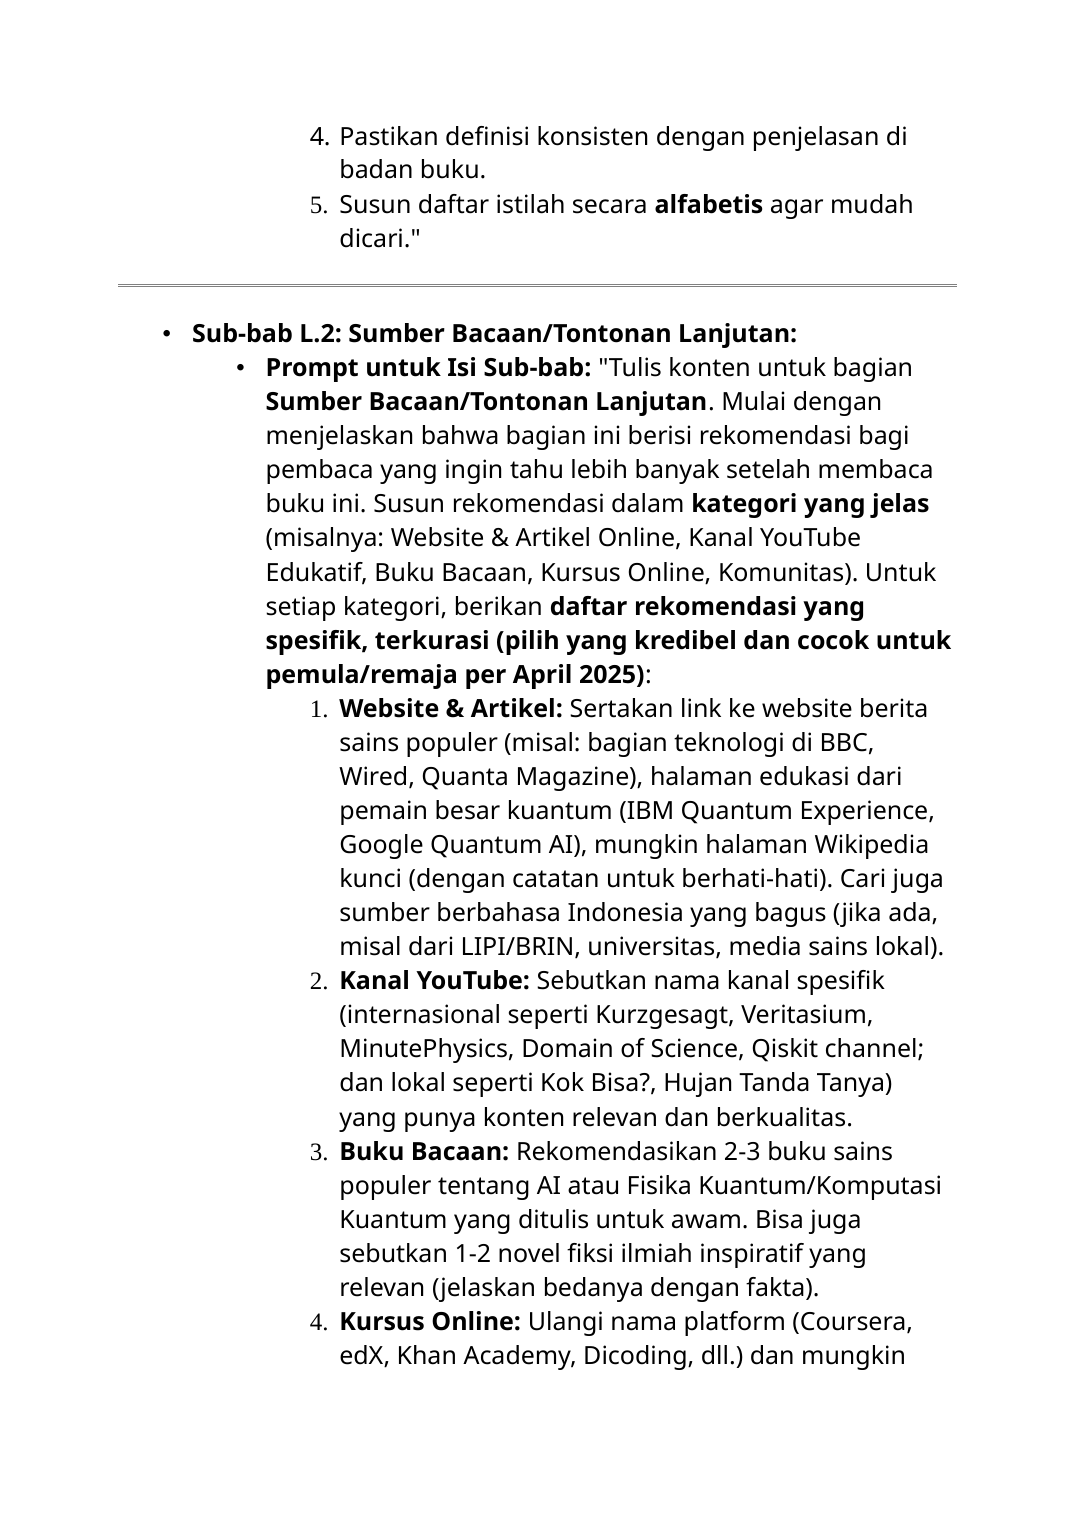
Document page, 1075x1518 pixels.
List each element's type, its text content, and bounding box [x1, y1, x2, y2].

list Website & Artikel: Sertakan link ke website berita sains populer (misal: bagian teknologi di BBC, Wired, Quanta Magazine), halaman edukasi dari pemain besar kuantum (IBM Quantum Experience, Google Quantum AI), mungkin halaman Wikipedia kunci (dengan catatan untuk berhati-hati). Cari juga sumber berbahasa Indonesia yang bagus (jika ada, misal dari LIPI/BRIN, universitas, media sains lokal). [309, 690, 957, 963]
list Pastikan definisi konsisten dengan penjelasan di badan buku. [309, 118, 957, 186]
list Sub-bab L.2: Sumber Bacaan/Tontonan Lanjutan: [162, 316, 957, 350]
list Prompt untuk Isi Sub-bab: "Tulis konten untuk bagian Sumber Bacaan/Tontonan Lanjutan. Mulai dengan menjelaskan bahwa bagian ini berisi rekomendasi bagi pembaca yang ingin tahu lebih banyak setelah membaca buku ini. Susun rekomendasi dalam kategori yang jelas (misalnya: Website & Artikel Online, Kanal YouTube Edukatif, Buku Bacaan, Kursus Online, Komunitas). Untuk setiap kategori, berikan daftar rekomendasi yang spesifik, terkurasi (pilih yang kredibel dan cocok untuk pemula/remaja per April 2025): [236, 350, 957, 690]
list Buku Bacaan: Rekomendasikan 2-3 buku sains populer tentang AI atau Fisika Kuantum/Komputasi Kuantum yang ditulis untuk awam. Bisa juga sebutkan 1-2 novel fiksi ilmiah inspiratif yang relevan (jelaskan bedanya dengan fakta). [309, 1133, 957, 1303]
list Kanal YouTube: Sebutkan nama kanal spesifik (internasional seperti Kurzgesagt, Veritasium, MinutePhysics, Domain of Science, Qiskit channel; dan lokal seperti Kok Bisa?, Hujan Tanda Tanya) yang punya konten relevan dan berkualitas. [309, 963, 957, 1133]
list Susun daftar istilah secara alfabetis agar mudah dicari." [309, 186, 957, 254]
list Kursus Online: Ulangi nama platform (Coursera, edX, Khan Academy, Dicoding, dll.) dan mungkin [309, 1303, 957, 1372]
